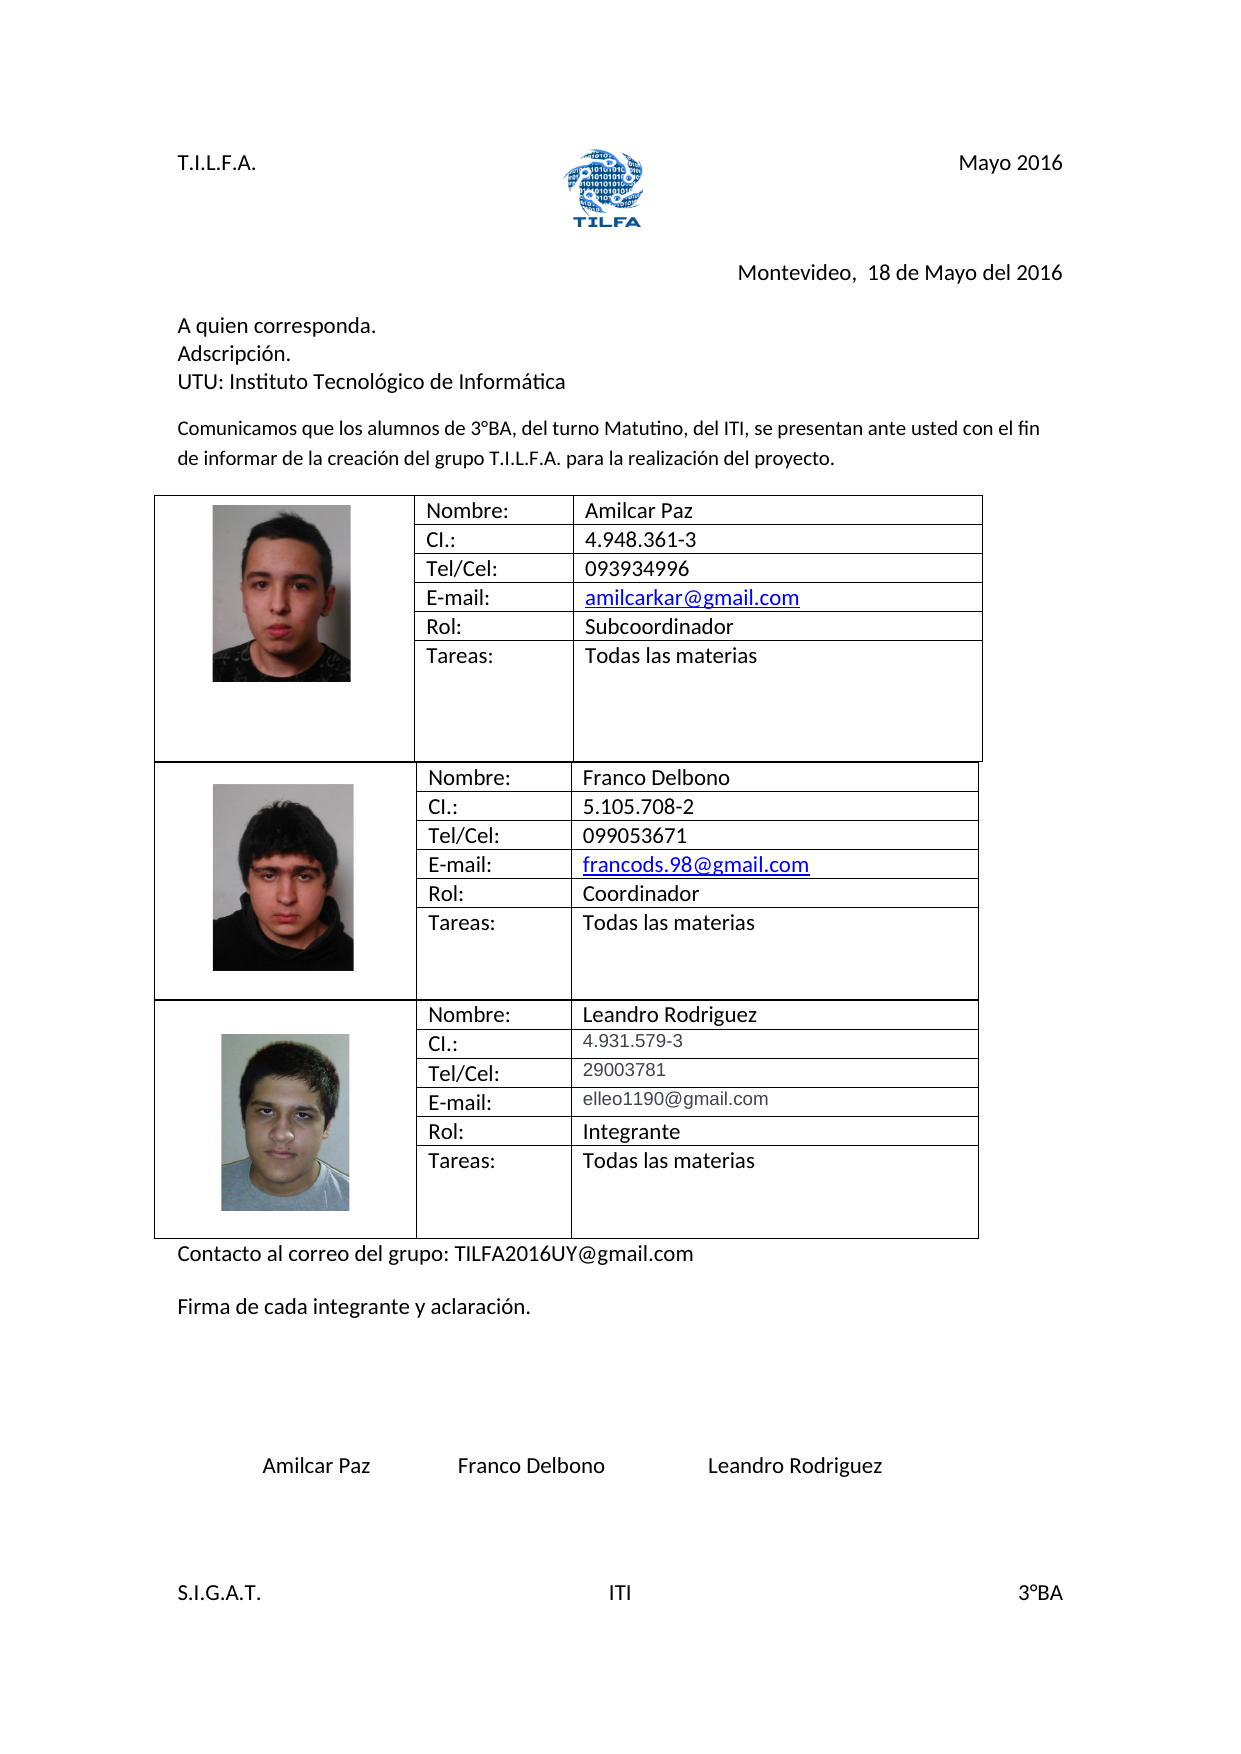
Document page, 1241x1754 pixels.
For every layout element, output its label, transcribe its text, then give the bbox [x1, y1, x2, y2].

picture [562, 149, 644, 227]
table_cell E-mail: [415, 583, 573, 611]
table_cell CI.: [415, 525, 573, 553]
table_cell 4.931.579-3 [572, 1030, 978, 1058]
text Comunicamos que los alumnos de 3°BA, del turno Matutino, del ITI, se presentan ante usted con el fin de informar de la creación del grupo T.I.L.F.A. para la realización del proyecto. [177, 416, 1063, 470]
table_header Leandro Rodriguez [572, 1001, 978, 1028]
table_cell Tel/Cel: [417, 821, 571, 849]
table_cell Integrante [572, 1117, 978, 1145]
picture [212, 505, 351, 682]
text Adscripción. [177, 339, 1063, 367]
picture [212, 784, 354, 971]
table_header [155, 1001, 416, 1034]
table_cell amilcarkar@gmail.com [574, 583, 982, 611]
table_header [155, 496, 414, 761]
text Montevideo, 18 de Mayo del 2016 [177, 258, 1063, 286]
text UTU: Instituto Tecnológico de Informática [177, 367, 1063, 395]
table_cell 093934996 [574, 554, 982, 582]
table_cell 4.948.361-3 [574, 525, 982, 553]
table_cell Rol: [415, 612, 573, 640]
table_header Nombre: [417, 1001, 571, 1028]
table_cell 099053671 [572, 821, 978, 849]
table_cell Rol: [417, 1117, 571, 1145]
table_cell Tareas: [417, 1146, 571, 1238]
table_header Nombre: [415, 496, 573, 524]
table_cell Tel/Cel: [415, 554, 573, 582]
table_cell Tareas: [415, 641, 573, 761]
table_header Amilcar Paz [574, 496, 982, 524]
table_cell CI.: [417, 792, 571, 820]
text A quien corresponda. [177, 311, 1063, 339]
table_cell Subcoordinador [574, 612, 982, 640]
table_cell Coordinador [572, 879, 978, 907]
table_cell 29003781 [572, 1059, 978, 1087]
table_cell 5.105.708-2 [572, 792, 978, 820]
picture [221, 1034, 350, 1211]
table_header Franco Delbono [572, 763, 978, 791]
table_cell Tel/Cel: [417, 1059, 571, 1087]
table_cell Todas las materias [574, 641, 982, 761]
text Amilcar Paz Franco Delbono Leandro Rodriguez [177, 1451, 1063, 1479]
table_cell elleo1190@gmail.com [572, 1088, 978, 1116]
table_cell E-mail: [417, 1088, 571, 1116]
table_header [155, 1035, 416, 1238]
table_cell E-mail: [417, 850, 571, 878]
text Contacto al correo del grupo: TILFA2016UY@gmail.com [177, 1239, 1063, 1267]
table_header [155, 785, 416, 998]
text Firma de cada integrante y aclaración. [177, 1292, 1063, 1320]
table_cell Rol: [417, 879, 571, 907]
table_header [155, 763, 416, 784]
table_cell francods.98@gmail.com [572, 850, 978, 878]
table_header Nombre: [417, 763, 571, 791]
table_cell Todas las materias [572, 1146, 978, 1238]
table_cell CI.: [417, 1030, 571, 1058]
table_cell Todas las materias [572, 908, 978, 998]
table_cell Tareas: [417, 908, 571, 998]
